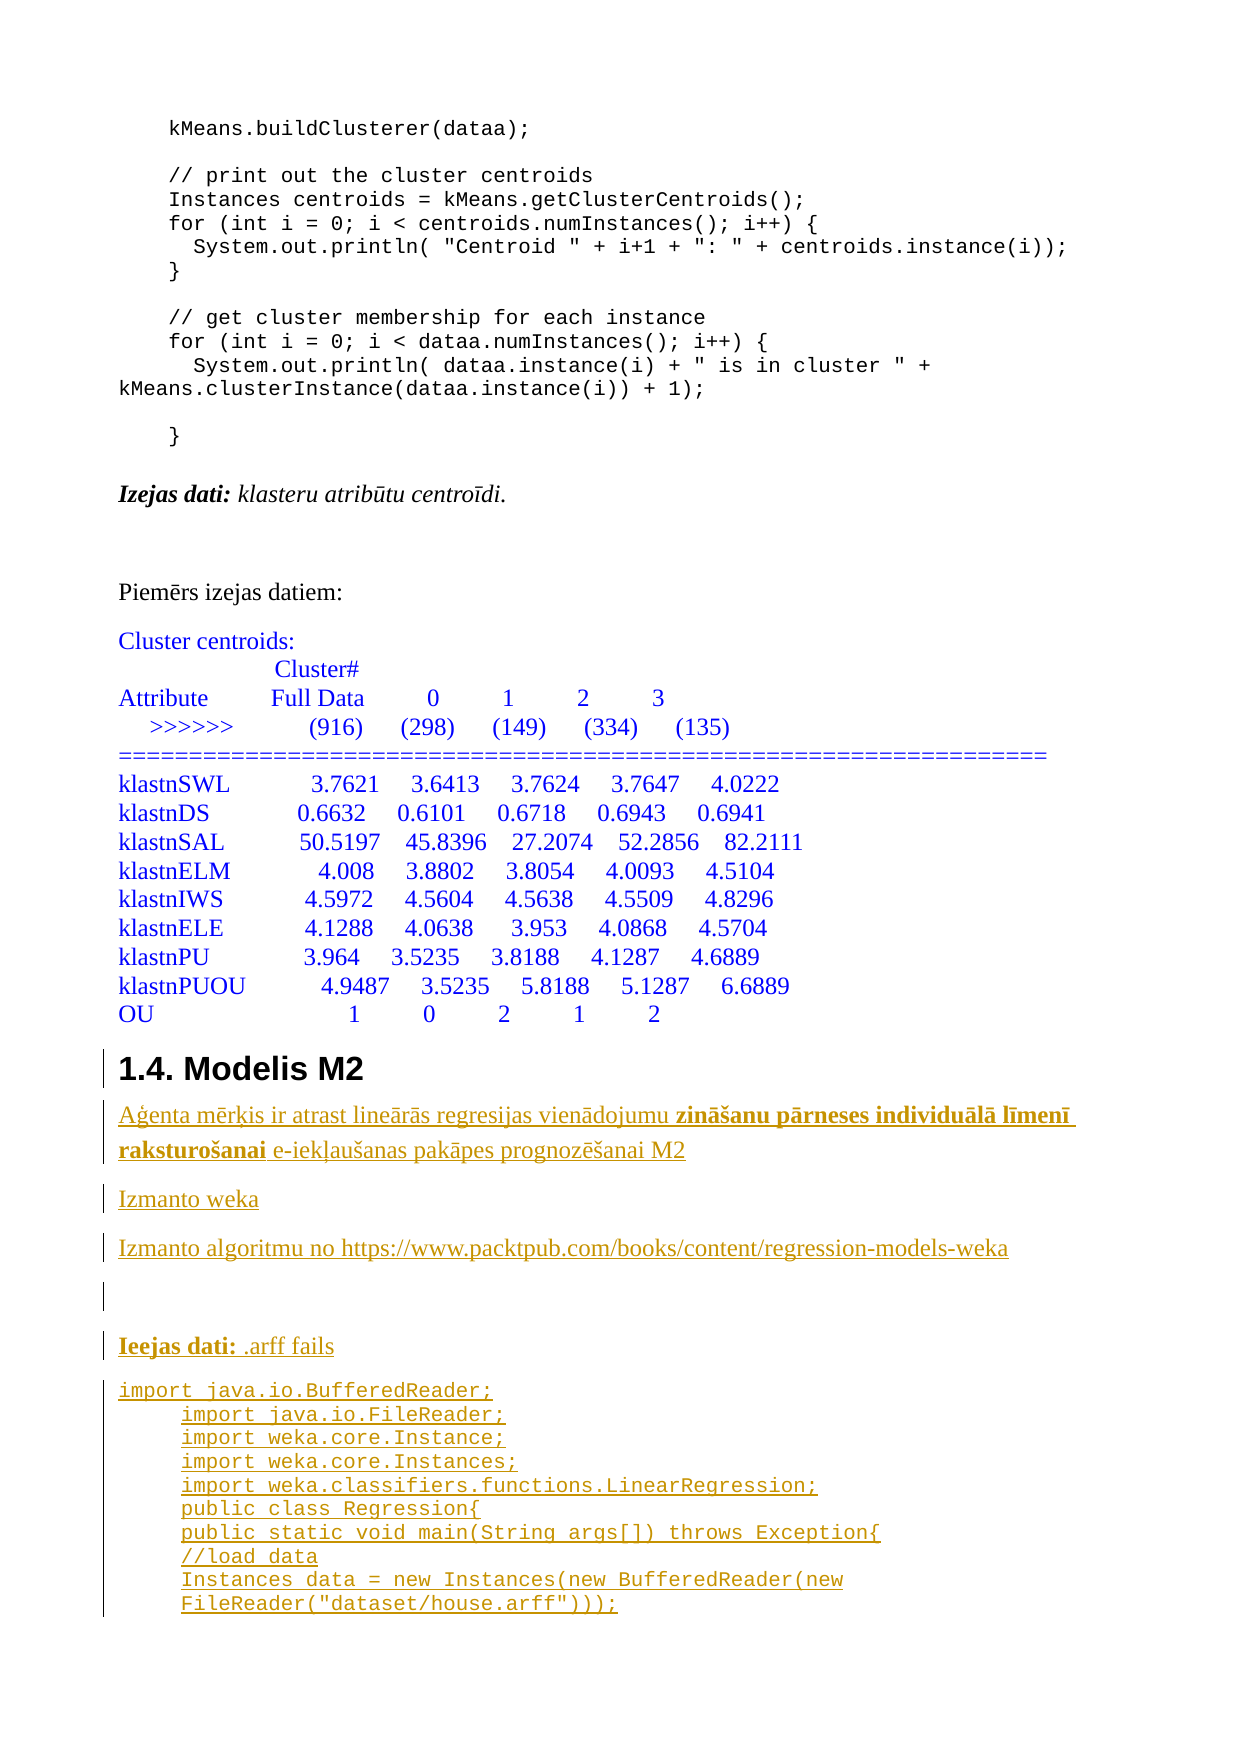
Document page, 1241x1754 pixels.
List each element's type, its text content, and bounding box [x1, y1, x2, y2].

text } [118, 260, 1122, 284]
subtitle 1.4. Modelis M2 [118, 1049, 1122, 1088]
text FileReader("dataset/house.arff"))); [181, 1593, 1122, 1617]
text Aģenta mērķis ir atrast lineārās regresijas vienādojumu zināšanu pārneses individuālā līmenī raksturošanai e-iekļaušanas pakāpes prognozēšanai M2 [118, 1100, 1122, 1163]
text Instances centroids = kMeans.getClusterCentroids(); [118, 189, 1122, 213]
text import weka.classifiers.functions.LinearRegression; [181, 1475, 1122, 1498]
text import java.io.FileReader; [181, 1404, 1122, 1427]
text Cluster centroids: [118, 626, 1122, 654]
text Izmanto algoritmu no https://www.packtpub.com/books/content/regression-models-weka [118, 1233, 1122, 1262]
text Izmanto weka [118, 1184, 1122, 1213]
text Izejas dati: klasteru atribūtu centroīdi. [118, 479, 1122, 507]
text klastnDS 0.6632 0.6101 0.6718 0.6943 0.6941 [118, 798, 1122, 827]
text Attribute Full Data 0 1 2 3 [118, 683, 1122, 712]
text public class Regression{ [181, 1498, 1122, 1522]
text klastnSAL 50.5197 45.8396 27.2074 52.2856 82.2111 [118, 827, 1122, 856]
text //load data [181, 1546, 1122, 1569]
text OU 1 0 2 1 2 [118, 999, 1122, 1028]
text Cluster# [118, 654, 1122, 683]
text Ieejas dati: .arff fails [118, 1331, 1122, 1360]
text klastnELE 4.1288 4.0638 3.953 4.0868 4.5704 [118, 913, 1122, 942]
text ================================================================== [118, 741, 1122, 769]
text klastnSWL 3.7621 3.6413 3.7624 3.7647 4.0222 [118, 769, 1122, 798]
text import weka.core.Instances; [181, 1451, 1122, 1475]
text >>>>>> (916) (298) (149) (334) (135) [118, 712, 1122, 741]
text klastnIWS 4.5972 4.5604 4.5638 4.5509 4.8296 [118, 884, 1122, 913]
text } [118, 426, 1122, 449]
text // print out the cluster centroids [118, 165, 1122, 189]
text System.out.println( dataa.instance(i) + " is in cluster " + kMeans.clusterInstance(dataa.instance(i)) + 1); [118, 354, 1122, 402]
text Instances data = new Instances(new BufferedReader(new [181, 1569, 1122, 1593]
text import weka.core.Instance; [181, 1427, 1122, 1451]
text for (int i = 0; i < dataa.numInstances(); i++) { [118, 331, 1122, 354]
text klastnPU 3.964 3.5235 3.8188 4.1287 4.6889 [118, 942, 1122, 971]
text klastnELM 4.008 3.8802 3.8054 4.0093 4.5104 [118, 856, 1122, 884]
text System.out.println( "Centroid " + i+1 + ": " + centroids.instance(i)); [118, 236, 1122, 260]
text public static void main(String args[]) throws Exception{ [181, 1522, 1122, 1546]
text import java.io.BufferedReader; [118, 1380, 1122, 1404]
text klastnPUOU 4.9487 3.5235 5.8188 5.1287 6.6889 [118, 971, 1122, 999]
text for (int i = 0; i < centroids.numInstances(); i++) { [118, 213, 1122, 236]
text // get cluster membership for each instance [118, 307, 1122, 331]
text kMeans.buildClusterer(dataa); [118, 118, 1122, 142]
text Piemērs izejas datiem: [118, 577, 1122, 606]
